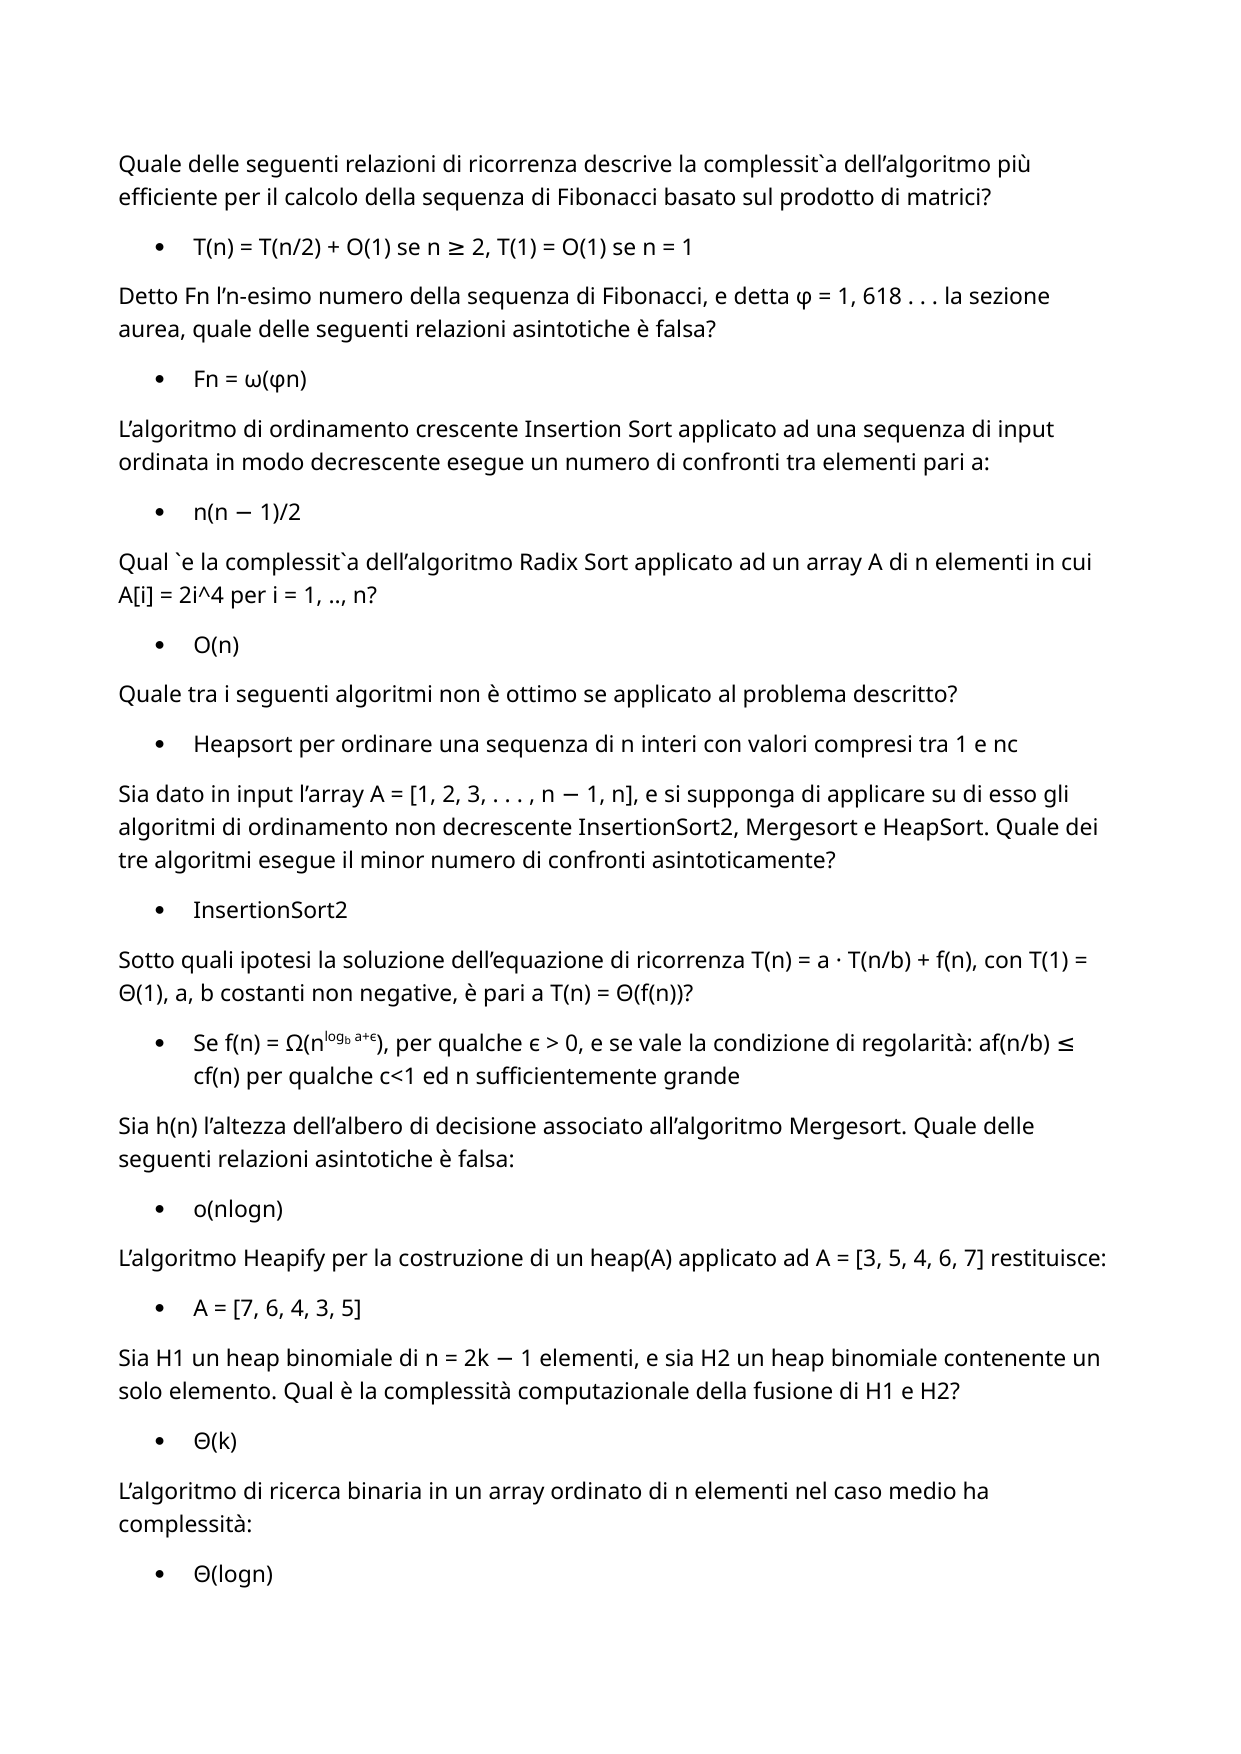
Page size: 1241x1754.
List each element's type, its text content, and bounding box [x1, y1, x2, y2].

list o(nlogn) [156, 1193, 1122, 1224]
list InsertionSort2 [156, 894, 1122, 925]
list Θ(logn) [156, 1558, 1122, 1589]
list A = [7, 6, 4, 3, 5] [156, 1292, 1122, 1323]
text Sotto quali ipotesi la soluzione dell’equazione di ricorrenza T(n) = a · T(n/b) + f(n), con T(1) = Θ(1), a, b costanti non negative, è pari a T(n) = Θ(f(n))? [118, 944, 1122, 1008]
text Sia H1 un heap binomiale di n = 2k − 1 elementi, e sia H2 un heap binomiale contenente un solo elemento. Qual è la complessità computazionale della fusione di H1 e H2? [118, 1342, 1122, 1406]
list T(n) = T(n/2) + O(1) se n ≥ 2, T(1) = O(1) se n = 1 [156, 231, 1122, 262]
text Quale tra i seguenti algoritmi non è ottimo se applicato al problema descritto? [118, 678, 1122, 710]
text L’algoritmo Heapify per la costruzione di un heap(A) applicato ad A = [3, 5, 4, 6, 7] restituisce: [118, 1242, 1122, 1274]
text Sia h(n) l’altezza dell’albero di decisione associato all’algoritmo Mergesort. Quale delle seguenti relazioni asintotiche è falsa: [118, 1110, 1122, 1174]
text Detto Fn l’n-esimo numero della sequenza di Fibonacci, e detta φ = 1, 618 . . . la sezione aurea, quale delle seguenti relazioni asintotiche è falsa? [118, 280, 1122, 345]
list n(n − 1)/2 [156, 496, 1122, 527]
text Quale delle seguenti relazioni di ricorrenza descrive la complessit`a dell’algoritmo più efficiente per il calcolo della sequenza di Fibonacci basato sul prodotto di matrici? [118, 148, 1122, 212]
list Fn = ω(φn) [156, 363, 1122, 394]
list Θ(k) [156, 1425, 1122, 1456]
text L’algoritmo di ricerca binaria in un array ordinato di n elementi nel caso medio ha complessità: [118, 1475, 1122, 1539]
list Se f(n) = Ω(nlogb a+ϵ), per qualche ϵ > 0, e se vale la condizione di regolarità: af(n/b) ≤ cf(n) per qualche c<1 ed n sufficientemente grande [156, 1027, 1122, 1091]
text L’algoritmo di ordinamento crescente Insertion Sort applicato ad una sequenza di input ordinata in modo decrescente esegue un numero di confronti tra elementi pari a: [118, 413, 1122, 477]
text Qual `e la complessit`a dell’algoritmo Radix Sort applicato ad un array A di n elementi in cui A[i] = 2i^4 per i = 1, .., n? [118, 546, 1122, 610]
list Heapsort per ordinare una sequenza di n interi con valori compresi tra 1 e nc [156, 728, 1122, 759]
text Sia dato in input l’array A = [1, 2, 3, . . . , n − 1, n], e si supponga di applicare su di esso gli algoritmi di ordinamento non decrescente InsertionSort2, Mergesort e HeapSort. Quale dei tre algoritmi esegue il minor numero di confronti asintoticamente? [118, 778, 1122, 876]
list O(n) [156, 629, 1122, 660]
